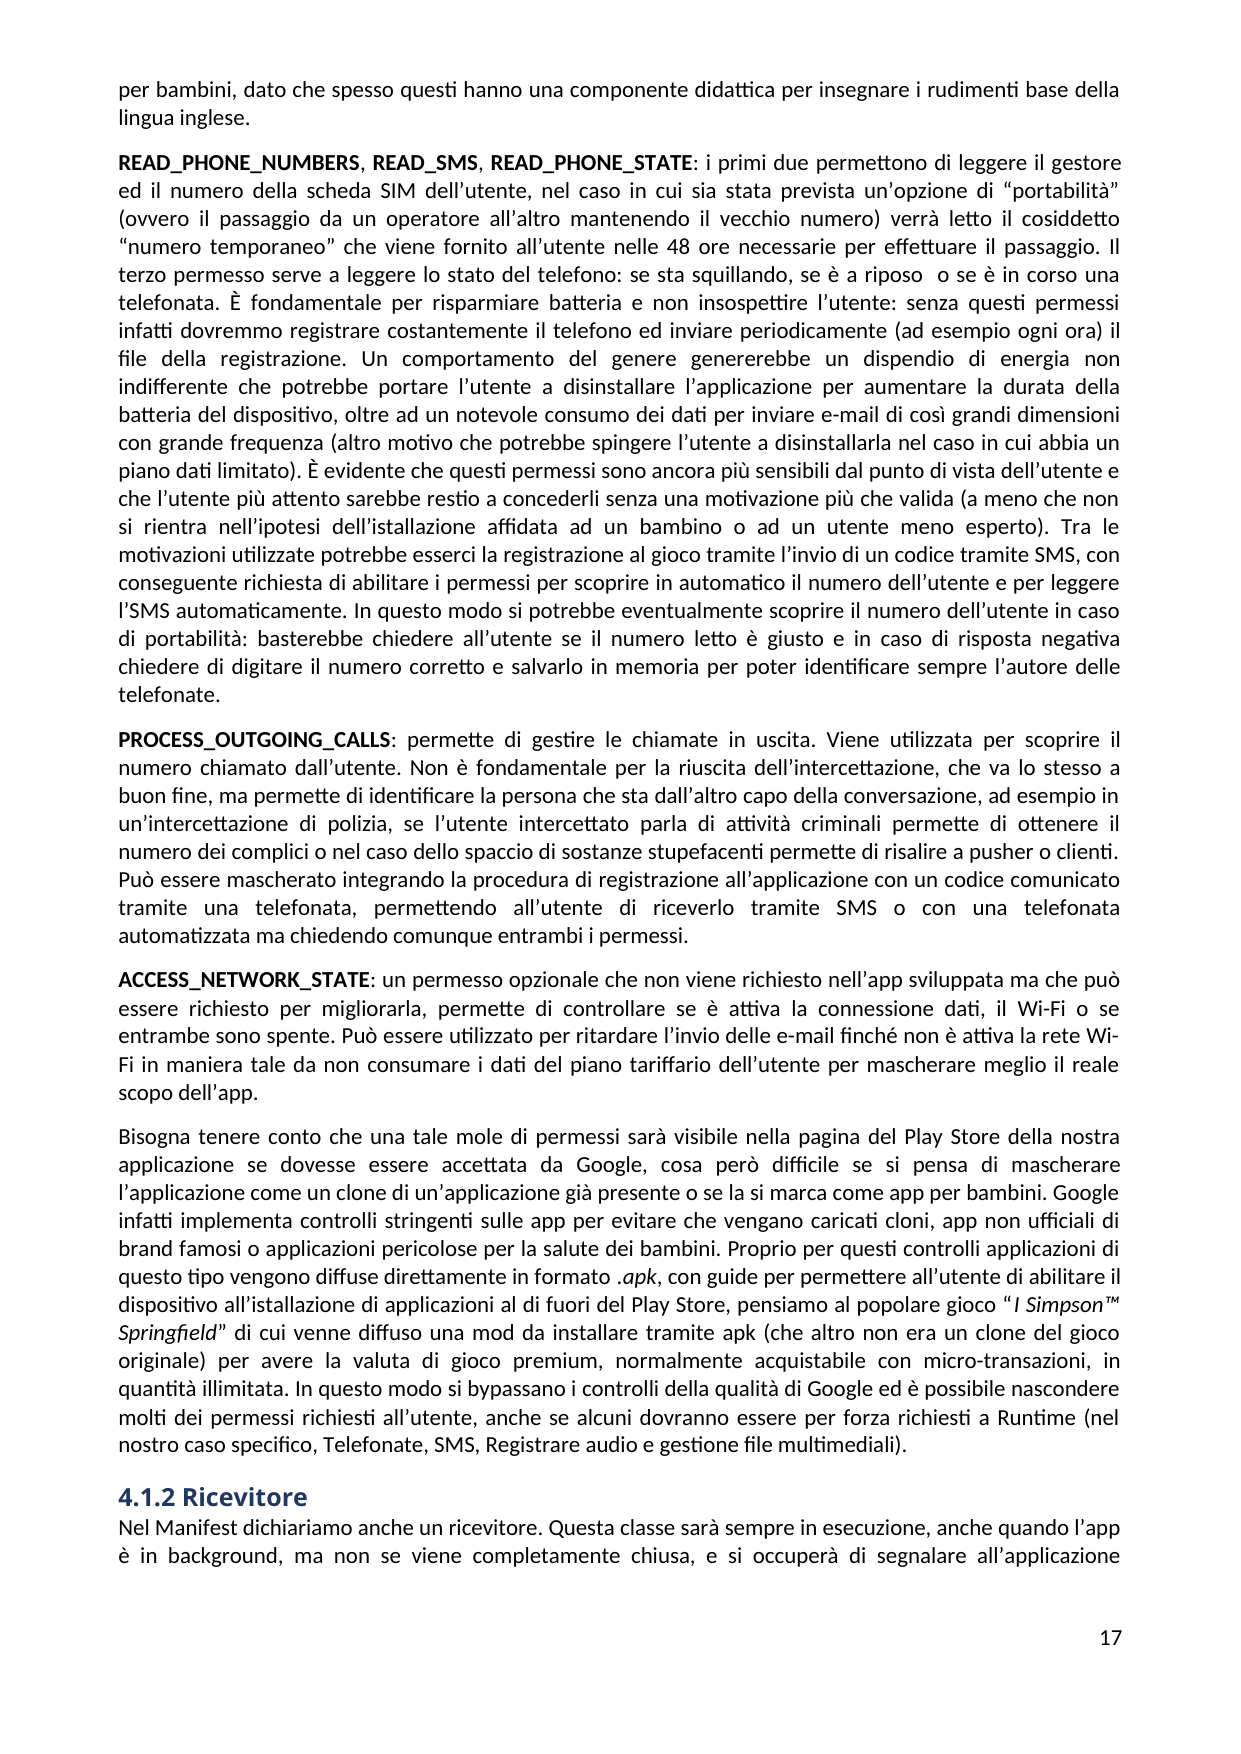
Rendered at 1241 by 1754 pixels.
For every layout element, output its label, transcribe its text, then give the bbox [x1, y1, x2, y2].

text Bisogna tenere conto che una tale mole di permessi sarà visibile nella pagina del Play Store della nostra applicazione se dovesse essere accettata da Google, cosa però difficile se si pensa di mascherare l’applicazione come un clone di un’applicazione già presente o se la si marca come app per bambini. Google infatti implementa controlli stringenti sulle app per evitare che vengano caricati cloni, app non ufficiali di brand famosi o applicazioni pericolose per la salute dei bambini. Proprio per questi controlli applicazioni di questo tipo vengono diffuse direttamente in formato .apk, con guide per permettere all’utente di abilitare il dispositivo all’istallazione di applicazioni al di fuori del Play Store, pensiamo al popolare gioco “I Simpson™ Springfield” di cui venne diffuso una mod da installare tramite apk (che altro non era un clone del gioco originale) per avere la valuta di gioco premium, normalmente acquistabile con micro-transazioni, in quantità illimitata. In questo modo si bypassano i controlli della qualità di Google ed è possibile nascondere molti dei permessi richiesti all’utente, anche se alcuni dovranno essere per forza richiesti a Runtime (nel nostro caso specifico, Telefonate, SMS, Registrare audio e gestione file multimediali). [118, 1122, 1122, 1459]
text ACCESS_NETWORK_STATE: un permesso opzionale che non viene richiesto nell’app sviluppata ma che può essere richiesto per migliorarla, permette di controllare se è attiva la connessione dati, il Wi-Fi o se entrambe sono spente. Può essere utilizzato per ritardare l’invio delle e-mail finché non è attiva la rete Wi-Fi in maniera tale da non consumare i dati del piano tariffario dell’utente per mascherare meglio il reale scopo dell’app. [118, 966, 1122, 1106]
subtitle 4.1.2 Ricevitore [118, 1479, 1122, 1513]
text per bambini, dato che spesso questi hanno una componente didattica per insegnare i rudimenti base della lingua inglese. [118, 75, 1122, 131]
text PROCESS_OUTGOING_CALLS: permette di gestire le chiamate in uscita. Viene utilizzata per scoprire il numero chiamato dall’utente. Non è fondamentale per la riuscita dell’intercettazione, che va lo stesso a buon fine, ma permette di identificare la persona che sta dall’altro capo della conversazione, ad esempio in un’intercettazione di polizia, se l’utente intercettato parla di attività criminali permette di ottenere il numero dei complici o nel caso dello spaccio di sostanze stupefacenti permette di risalire a pusher o clienti. Può essere mascherato integrando la procedura di registrazione all’applicazione con un codice comunicato tramite una telefonata, permettendo all’utente di riceverlo tramite SMS o con una telefonata automatizzata ma chiedendo comunque entrambi i permessi. [118, 725, 1122, 949]
text Nel Manifest dichiariamo anche un ricevitore. Questa classe sarà sempre in esecuzione, anche quando l’app è in background, ma non se viene completamente chiusa, e si occuperà di segnalare all’applicazione [118, 1513, 1122, 1569]
text READ_PHONE_NUMBERS, READ_SMS, READ_PHONE_STATE: i primi due permettono di leggere il gestore ed il numero della scheda SIM dell’utente, nel caso in cui sia stata prevista un’opzione di “portabilità” (ovvero il passaggio da un operatore all’altro mantenendo il vecchio numero) verrà letto il cosiddetto “numero temporaneo” che viene fornito all’utente nelle 48 ore necessarie per effettuare il passaggio. Il terzo permesso serve a leggere lo stato del telefono: se sta squillando, se è a riposo o se è in corso una telefonata. È fondamentale per risparmiare batteria e non insospettire l’utente: senza questi permessi infatti dovremmo registrare costantemente il telefono ed inviare periodicamente (ad esempio ogni ora) il file della registrazione. Un comportamento del genere genererebbe un dispendio di energia non indifferente che potrebbe portare l’utente a disinstallare l’applicazione per aumentare la durata della batteria del dispositivo, oltre ad un notevole consumo dei dati per inviare e-mail di così grandi dimensioni con grande frequenza (altro motivo che potrebbe spingere l’utente a disinstallarla nel caso in cui abbia un piano dati limitato). È evidente che questi permessi sono ancora più sensibili dal punto di vista dell’utente e che l’utente più attento sarebbe restio a concederli senza una motivazione più che valida (a meno che non si rientra nell’ipotesi dell’istallazione affidata ad un bambino o ad un utente meno esperto). Tra le motivazioni utilizzate potrebbe esserci la registrazione al gioco tramite l’invio di un codice tramite SMS, con conseguente richiesta di abilitare i permessi per scoprire in automatico il numero dell’utente e per leggere l’SMS automaticamente. In questo modo si potrebbe eventualmente scoprire il numero dell’utente in caso di portabilità: basterebbe chiedere all’utente se il numero letto è giusto e in caso di risposta negativa chiedere di digitare il numero corretto e salvarlo in memoria per poter identificare sempre l’autore delle telefonate. [118, 148, 1122, 708]
